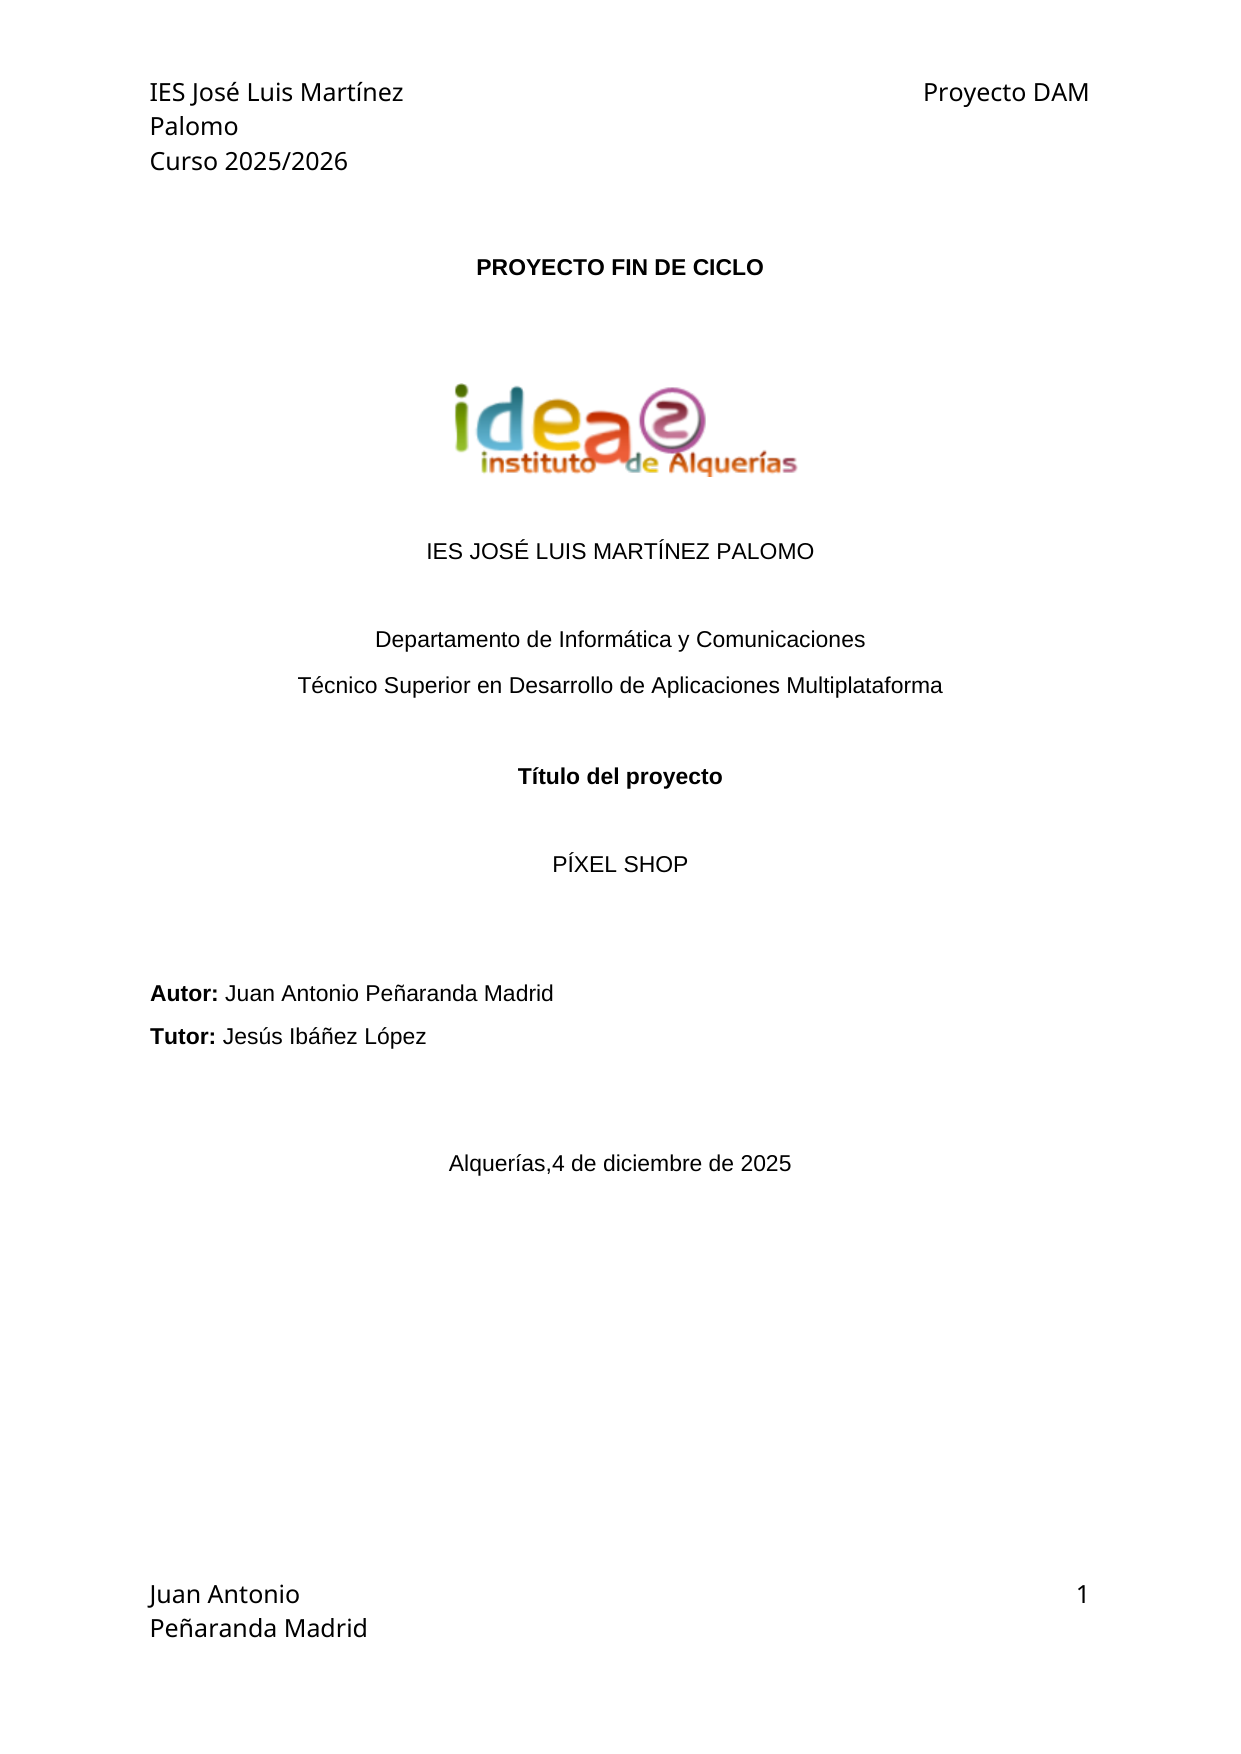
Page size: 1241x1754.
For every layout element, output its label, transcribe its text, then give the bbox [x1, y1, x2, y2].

picture [432, 383, 808, 477]
text PROYECTO FIN DE CICLO [150, 254, 1090, 281]
text Tutor: Jesús Ibáñez López [150, 1023, 1090, 1049]
text Título del proyecto [150, 763, 1090, 789]
text PÍXEL SHOP [150, 851, 1090, 877]
text IES JOSÉ LUIS MARTÍNEZ PALOMO [150, 538, 1090, 564]
text Técnico Superior en Desarrollo de Aplicaciones Multiplataforma [150, 672, 1090, 698]
text Departamento de Informática y Comunicaciones [150, 626, 1090, 653]
text Alquerías,4 de diciembre de 2025 [150, 1150, 1090, 1176]
text Autor: Juan Antonio Peñaranda Madrid [150, 980, 1090, 1007]
